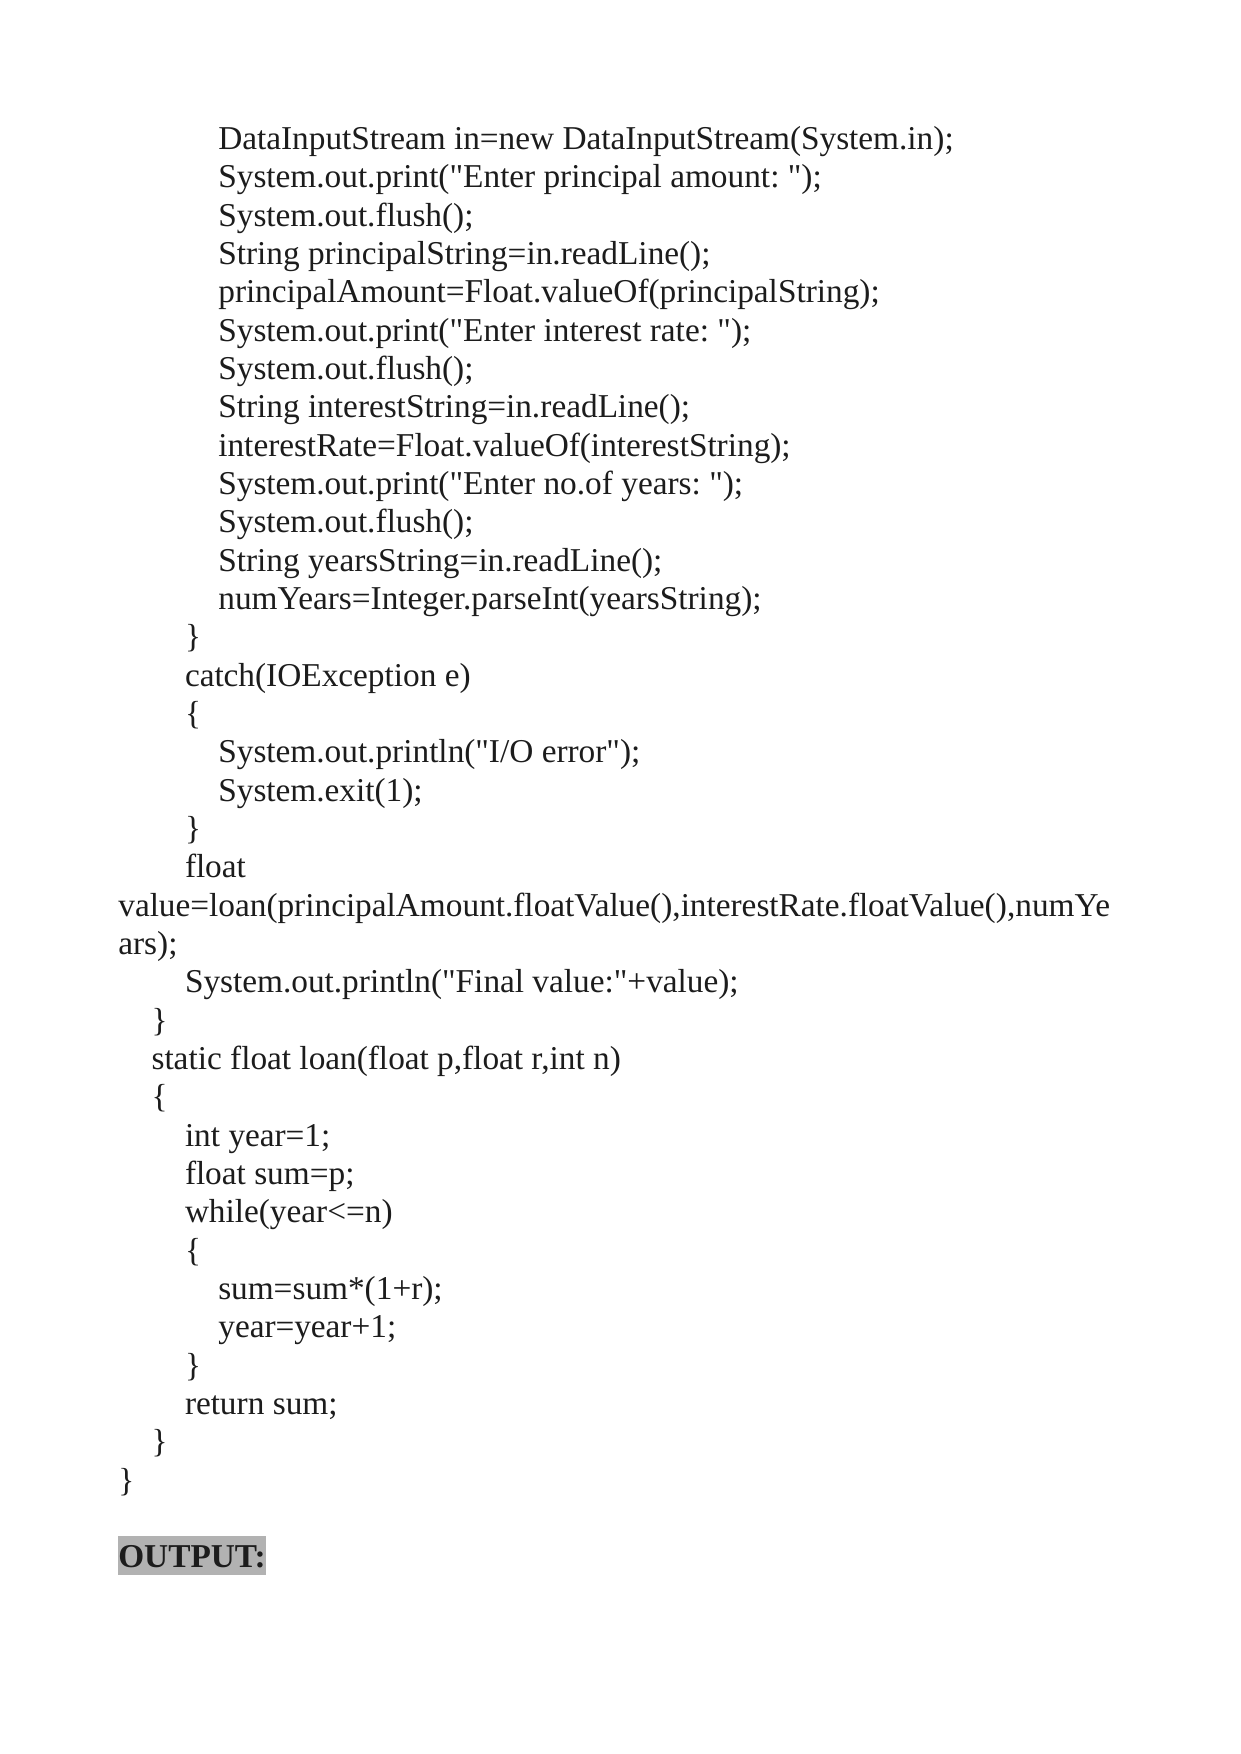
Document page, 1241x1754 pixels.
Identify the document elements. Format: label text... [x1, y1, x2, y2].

text static float loan(float p,float r,int n) [118, 1038, 1122, 1076]
text System.out.println("Final value:"+value); [118, 961, 1122, 1000]
text System.out.print("Enter principal amount: "); [118, 156, 1122, 195]
text System.out.flush(); [118, 195, 1122, 233]
text System.out.println("I/O error"); [118, 731, 1122, 770]
text float value=loan(principalAmount.floatValue(),interestRate.floatValue(),numYears); [118, 846, 1122, 961]
text DataInputStream in=new DataInputStream(System.in); [118, 118, 1122, 156]
text OUTPUT: [118, 1536, 1122, 1575]
text } [118, 616, 1122, 655]
text } [118, 1460, 1122, 1498]
text { [118, 1230, 1122, 1268]
text System.out.flush(); [118, 501, 1122, 540]
text catch(IOException e) [118, 655, 1122, 693]
text numYears=Integer.parseInt(yearsString); [118, 578, 1122, 616]
text } [118, 1000, 1122, 1038]
text interestRate=Float.valueOf(interestString); [118, 425, 1122, 463]
text int year=1; [118, 1115, 1122, 1153]
text float sum=p; [118, 1153, 1122, 1191]
text principalAmount=Float.valueOf(principalString); [118, 271, 1122, 310]
text } [118, 808, 1122, 846]
text sum=sum*(1+r); [118, 1268, 1122, 1306]
text } [118, 1421, 1122, 1460]
text System.out.print("Enter no.of years: "); [118, 463, 1122, 501]
text return sum; [118, 1383, 1122, 1421]
text { [118, 1076, 1122, 1115]
text System.out.flush(); [118, 348, 1122, 386]
text System.out.print("Enter interest rate: "); [118, 310, 1122, 348]
text while(year<=n) [118, 1191, 1122, 1230]
text year=year+1; [118, 1306, 1122, 1345]
text } [118, 1345, 1122, 1383]
text String interestString=in.readLine(); [118, 386, 1122, 425]
text String yearsString=in.readLine(); [118, 540, 1122, 578]
text { [118, 693, 1122, 731]
text System.exit(1); [118, 770, 1122, 808]
text String principalString=in.readLine(); [118, 233, 1122, 271]
